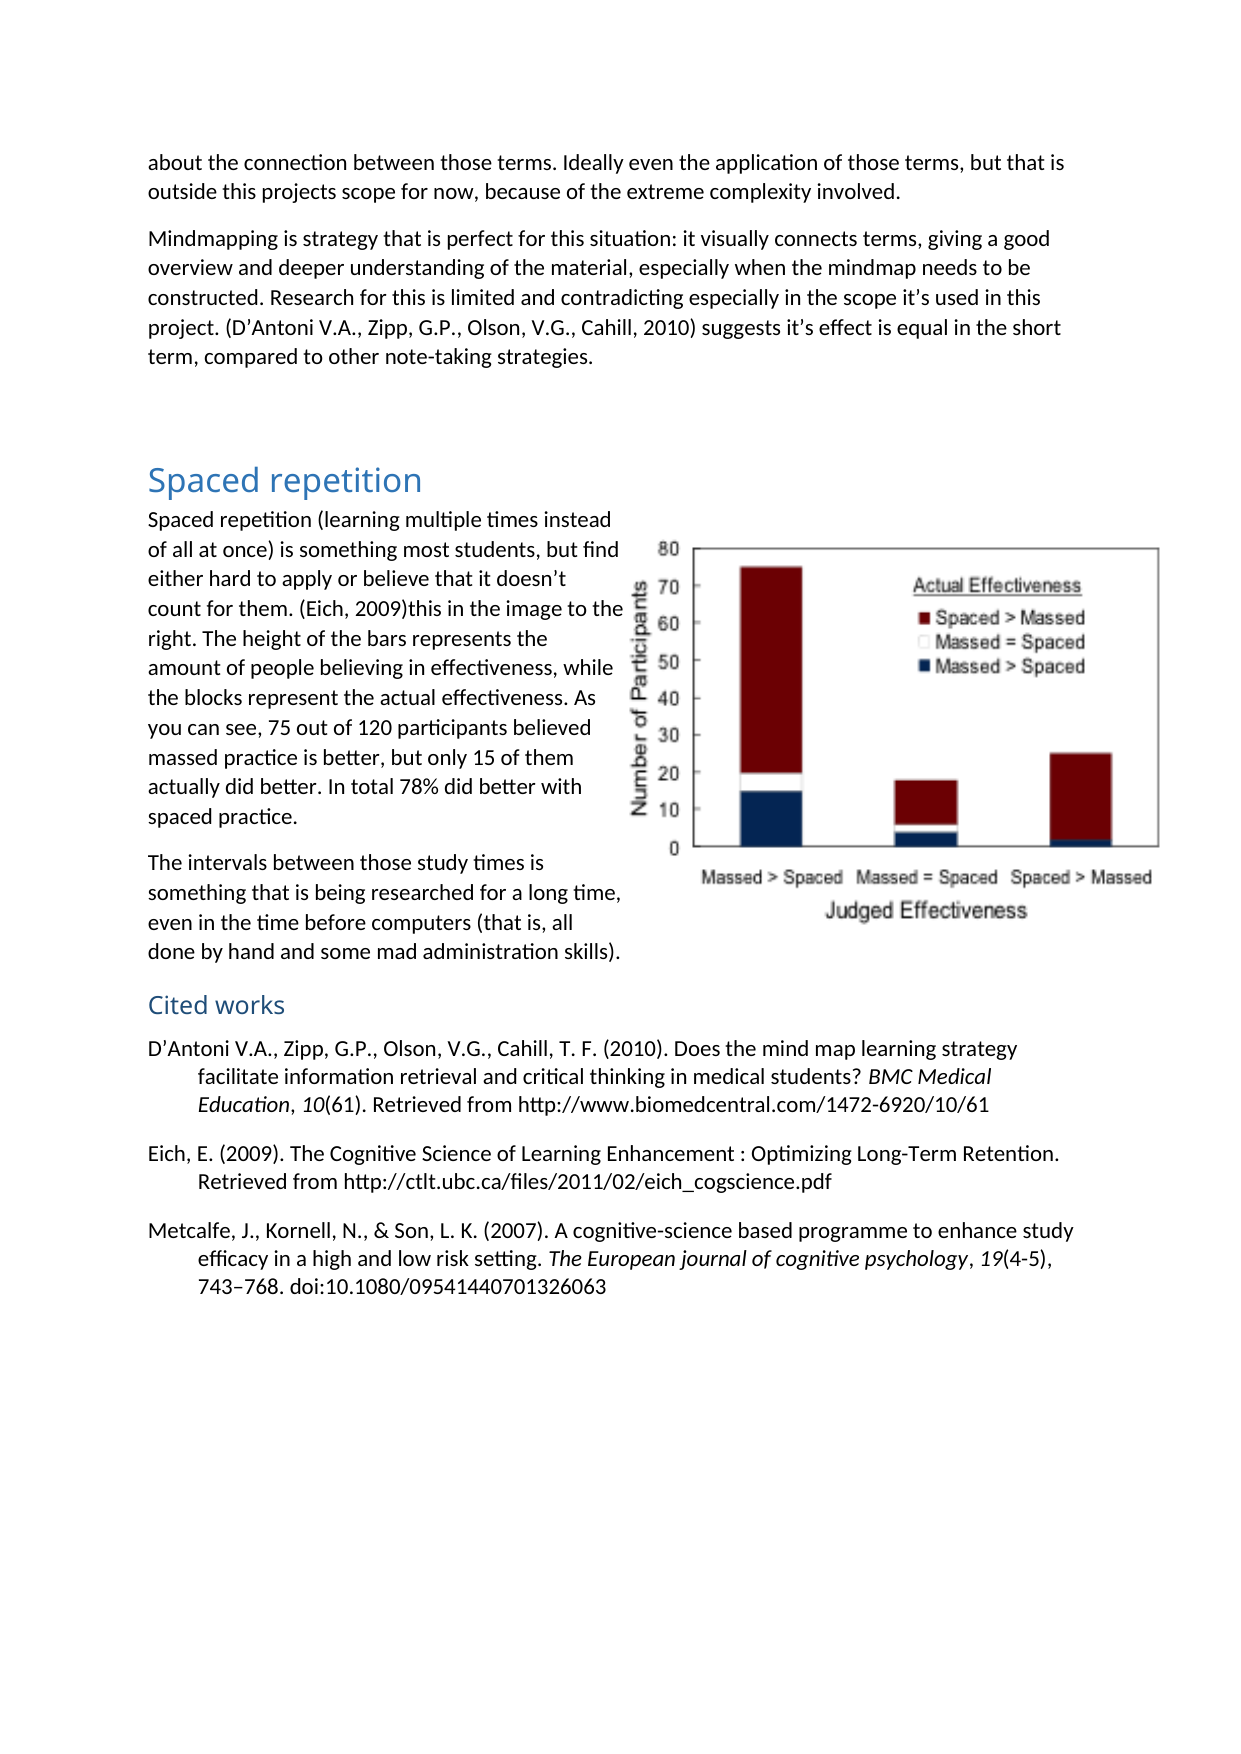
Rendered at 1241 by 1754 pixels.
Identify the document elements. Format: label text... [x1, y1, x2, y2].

text Spaced repetition (learning multiple times instead of all at once) is something most students, but find either hard to apply or believe that it doesn’t count for them. (Eich, 2009)this in the image to the right. The height of the bars represents the amount of people believing in effectiveness, while the blocks represent the actual effectiveness. As you can see, 75 out of 120 participants believed massed practice is better, but only 15 of them actually did better. In total 78% did better with spaced practice. [148, 505, 624, 830]
text Mindmapping is strategy that is perfect for this situation: it visually connects terms, giving a good overview and deeper understanding of the material, especially when the mindmap needs to be constructed. Research for this is limited and contradicting especially in the scope it’s used in this project. (D’Antoni V.A., Zipp, G.P., Olson, V.G., Cahill, 2010) suggests it’s effect is equal in the short term, compared to other note-taking strategies. [148, 224, 1093, 370]
subtitle Spaced repetition [148, 457, 1093, 502]
text The intervals between those study times is something that is being researched for a long time, even in the time before computers (that is, all done by hand and some mad administration skills). [148, 848, 1093, 965]
text Metcalfe, J., Kornell, N., & Son, L. K. (2007). A cognitive-science based programme to enhance study efficacy in a high and low risk setting. The European journal of cognitive psychology, 19(4-5), 743–768. doi:10.1080/09541440701326063 [148, 1216, 1093, 1300]
text D’Antoni V.A., Zipp, G.P., Olson, V.G., Cahill, T. F. (2010). Does the mind map learning strategy facilitate information retrieval and critical thinking in medical students? BMC Medical Education, 10(61). Retrieved from http://www.biomedcentral.com/1472-6920/10/61 [148, 1034, 1093, 1118]
text about the connection between those terms. Ideally even the application of those terms, but that is outside this projects scope for now, because of the extreme complexity involved. [148, 148, 1093, 205]
subtitle Cited works [148, 988, 1093, 1022]
text Eich, E. (2009). The Cognitive Science of Learning Enhancement : Optimizing Long-Term Retention. Retrieved from http://ctlt.ubc.ca/files/2011/02/eich_cogscience.pdf [148, 1139, 1093, 1195]
